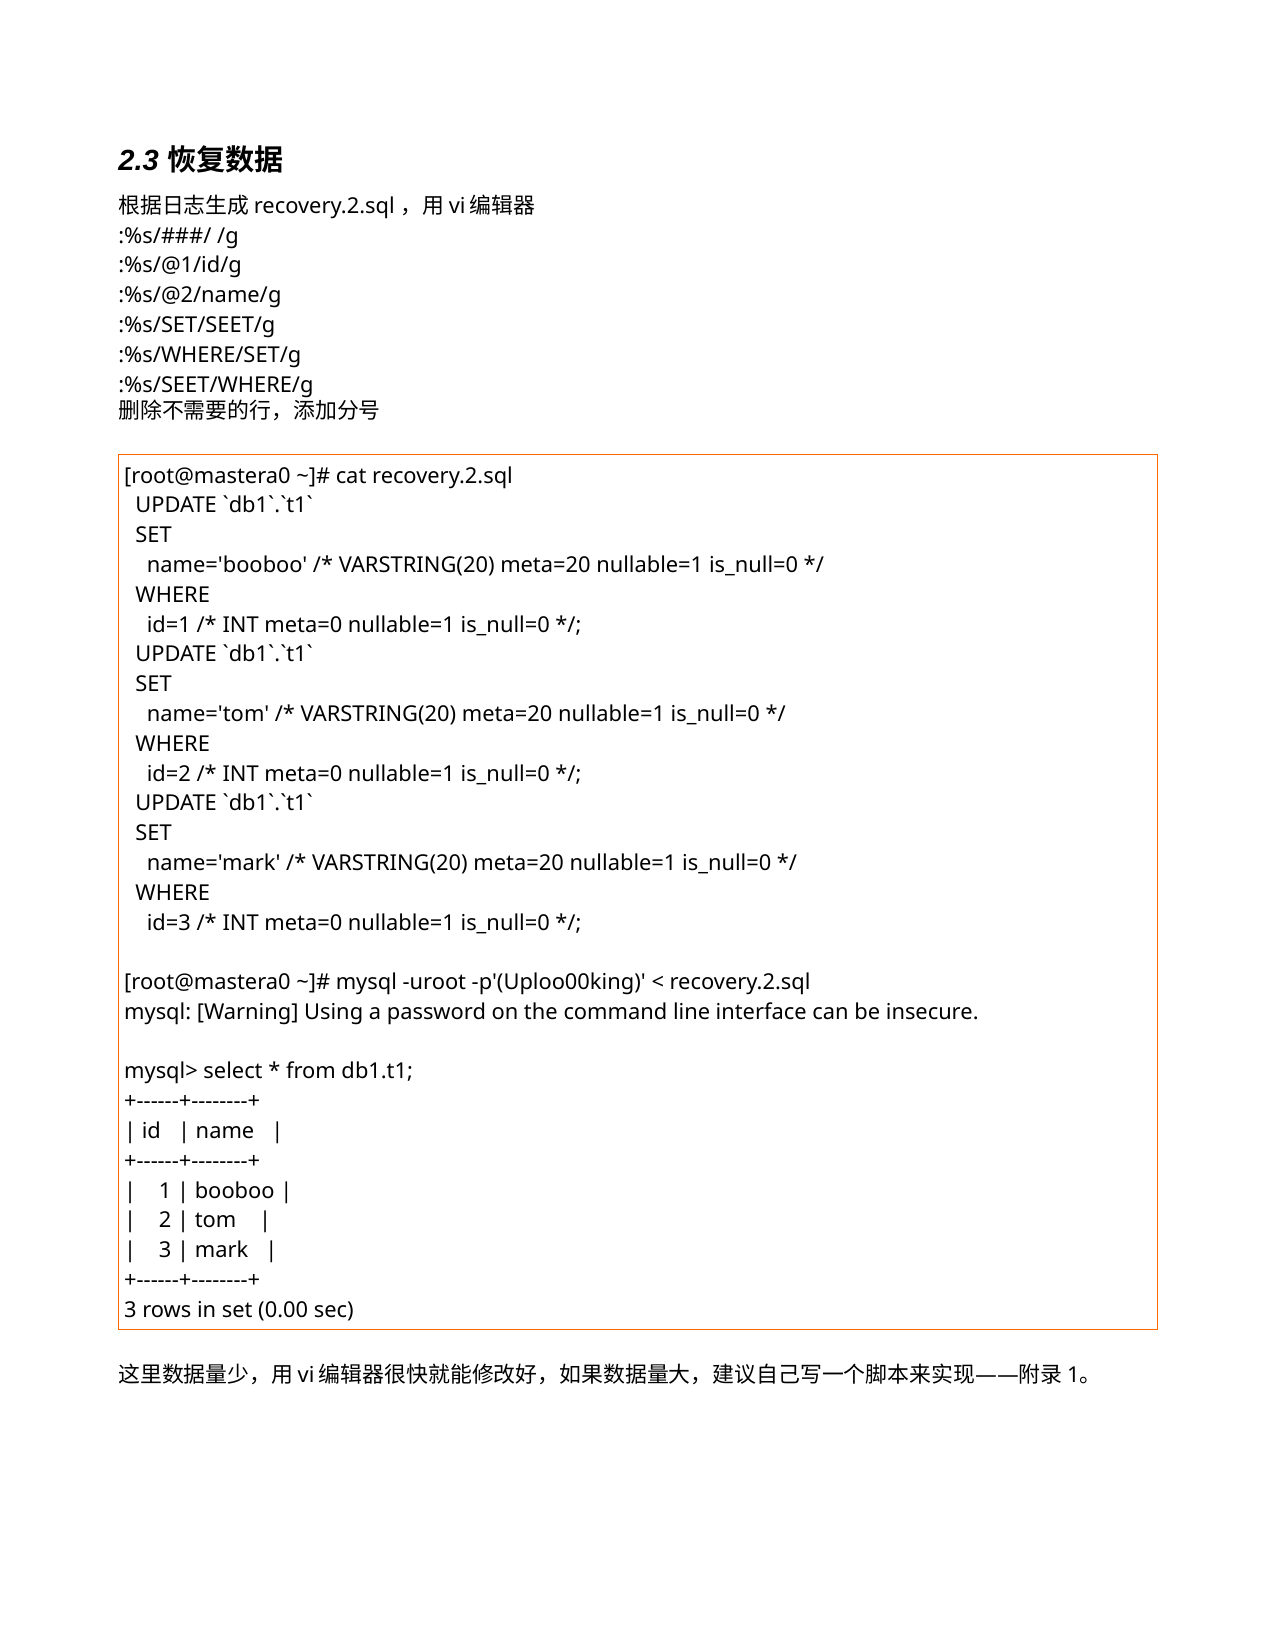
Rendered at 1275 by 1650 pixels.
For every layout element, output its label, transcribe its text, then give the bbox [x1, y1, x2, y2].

text :%s/@2/name/g [118, 279, 1157, 309]
table_header [root@mastera0 ~]# cat recovery.2.sql UPDATE `db1`.`t1` SET name='booboo' /* VARSTRING(20) meta=20 nullable=1 is_null=0 */ WHERE id=1 /* INT meta=0 nullable=1 is_null=0 */; UPDATE `db1`.`t1` SET name='tom' /* VARSTRING(20) meta=20 nullable=1 is_null=0 */ WHERE id=2 /* INT meta=0 nullable=1 is_null=0 */; UPDATE `db1`.`t1` SET name='mark' /* VARSTRING(20) meta=20 nullable=1 is_null=0 */ WHERE id=3 /* INT meta=0 nullable=1 is_null=0 */; [root@mastera0 ~]# mysql -uroot -p'(Uploo00king)' < recovery.2.sql mysql: [Warning] Using a password on the command line interface can be insecure. mysql> select * from db1.t1; +------+--------+ | id | name | +------+--------+ | 1 | booboo | | 2 | tom | | 3 | mark | +------+--------+ 3 rows in set (0.00 sec) [119, 455, 1157, 1329]
text :%s/WHERE/SET/g [118, 339, 1157, 369]
text :%s/SET/SEET/g [118, 309, 1157, 339]
subtitle 2.3 恢复数据 [118, 143, 1157, 177]
text 删除不需要的行，添加分号 [118, 398, 1157, 424]
text :%s/SEET/WHERE/g [118, 369, 1157, 398]
text 根据日志生成recovery.2.sql ，用vi编辑器 [118, 190, 1157, 220]
text 这里数据量少，用vi编辑器很快就能修改好，如果数据量大，建议自己写一个脚本来实现——附录1。 [118, 1359, 1157, 1389]
text :%s/###/ /g [118, 220, 1157, 249]
text :%s/@1/id/g [118, 249, 1157, 279]
